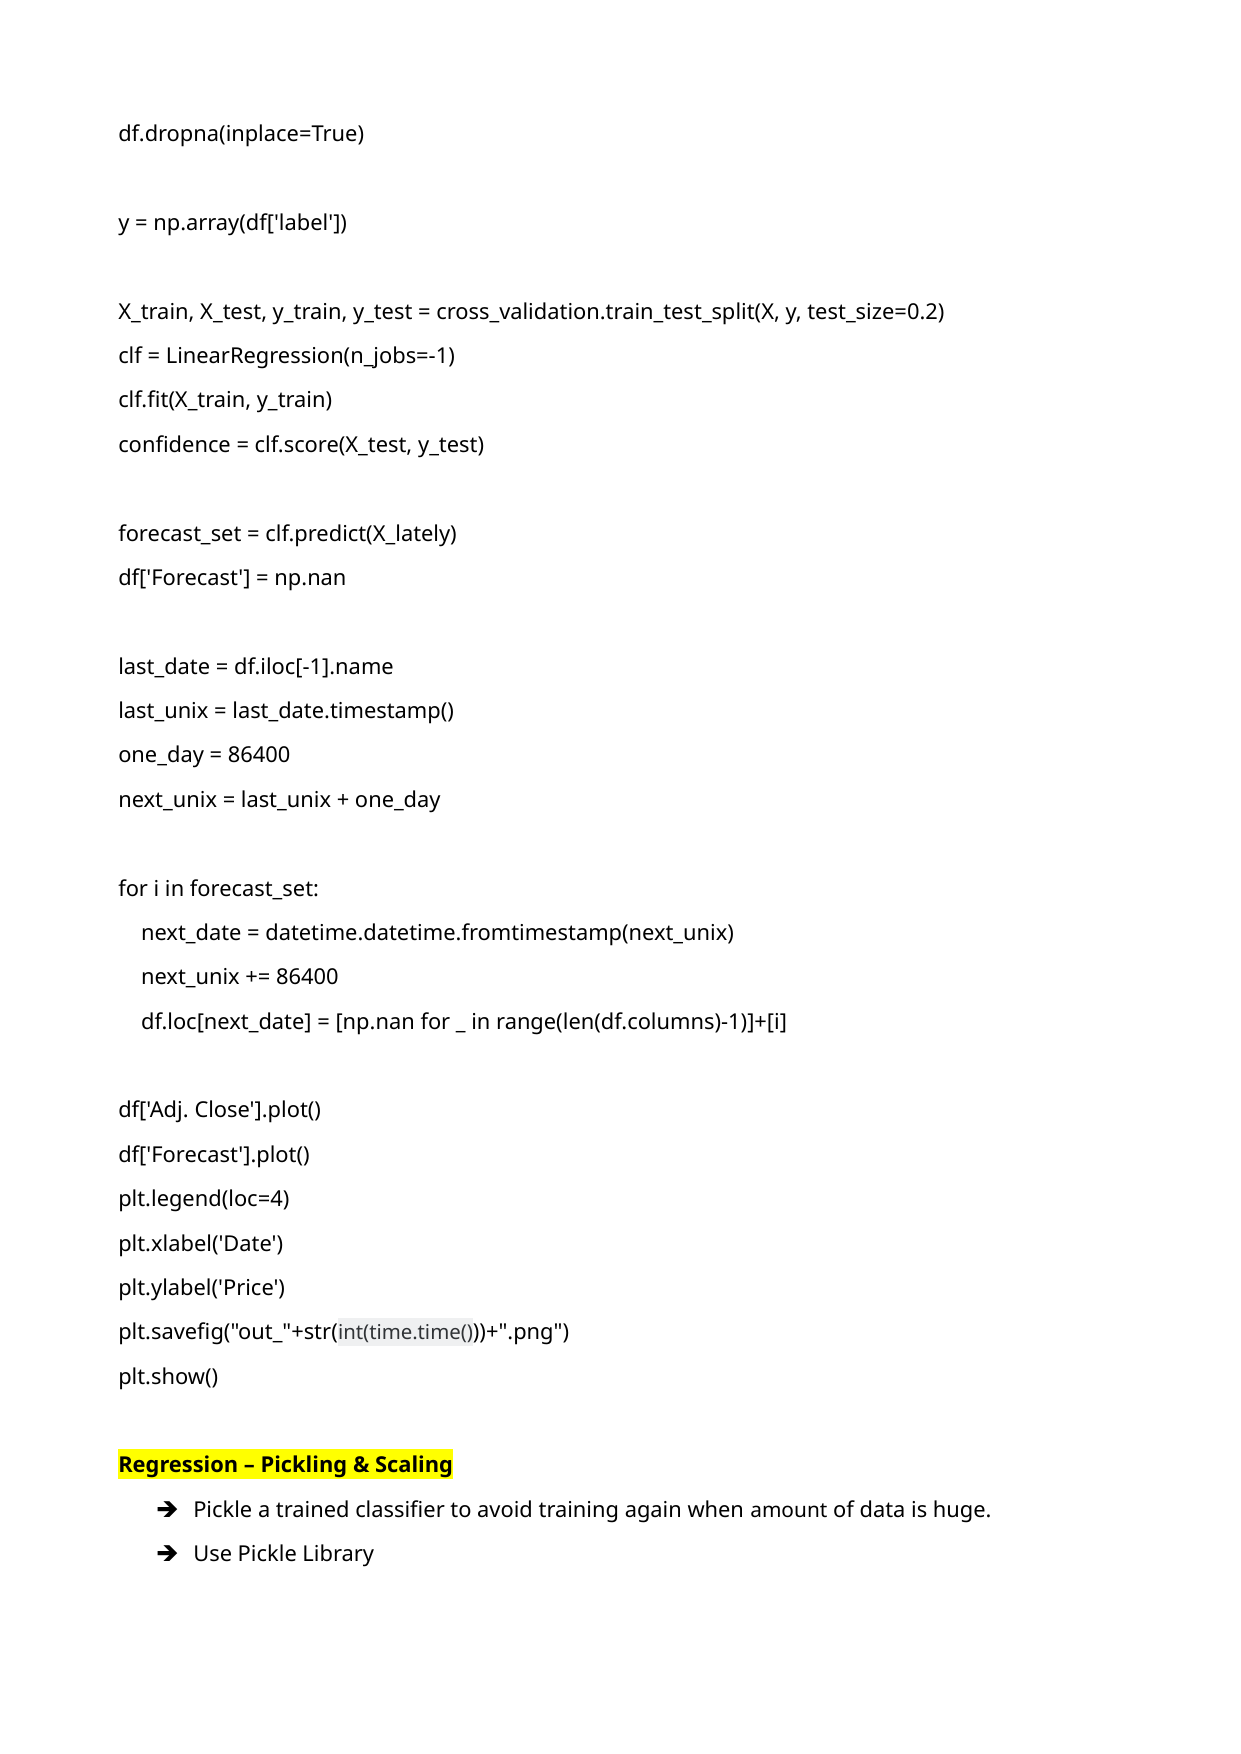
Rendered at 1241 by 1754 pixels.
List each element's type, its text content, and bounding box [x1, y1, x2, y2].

list Use Pickle Library [156, 1538, 1122, 1568]
text clf = LinearRegression(n_jobs=-1) [118, 340, 1122, 370]
text confidence = clf.score(X_test, y_test) [118, 429, 1122, 458]
text last_date = df.iloc[-1].name [118, 651, 1122, 680]
text next_date = datetime.datetime.fromtimestamp(next_unix) [118, 917, 1122, 947]
text df['Forecast'] = np.nan [118, 562, 1122, 592]
text plt.ylabel('Price') [118, 1272, 1122, 1302]
text clf.fit(X_train, y_train) [118, 384, 1122, 414]
text Regression – Pickling & Scaling [118, 1449, 1122, 1479]
text df.loc[next_date] = [np.nan for _ in range(len(df.columns)-1)]+[i] [118, 1006, 1122, 1035]
text plt.legend(loc=4) [118, 1183, 1122, 1213]
text plt.show() [118, 1361, 1122, 1390]
text for i in forecast_set: [118, 872, 1122, 902]
text y = np.array(df['label']) [118, 207, 1122, 237]
text df['Forecast'].plot() [118, 1139, 1122, 1168]
text one_day = 86400 [118, 739, 1122, 769]
text last_unix = last_date.timestamp() [118, 695, 1122, 725]
text plt.xlabel('Date') [118, 1227, 1122, 1257]
text next_unix += 86400 [118, 961, 1122, 991]
text X_train, X_test, y_train, y_test = cross_validation.train_test_split(X, y, test_size=0.2) [118, 296, 1122, 325]
text next_unix = last_unix + one_day [118, 784, 1122, 813]
text df.dropna(inplace=True) [118, 118, 1122, 148]
text forecast_set = clf.predict(X_lately) [118, 517, 1122, 547]
text plt.savefig("out_"+str(int(time.time()))+".png") [118, 1316, 1122, 1346]
text df['Adj. Close'].plot() [118, 1094, 1122, 1124]
list Pickle a trained classifier to avoid training again when amount of data is huge. [156, 1494, 1122, 1523]
